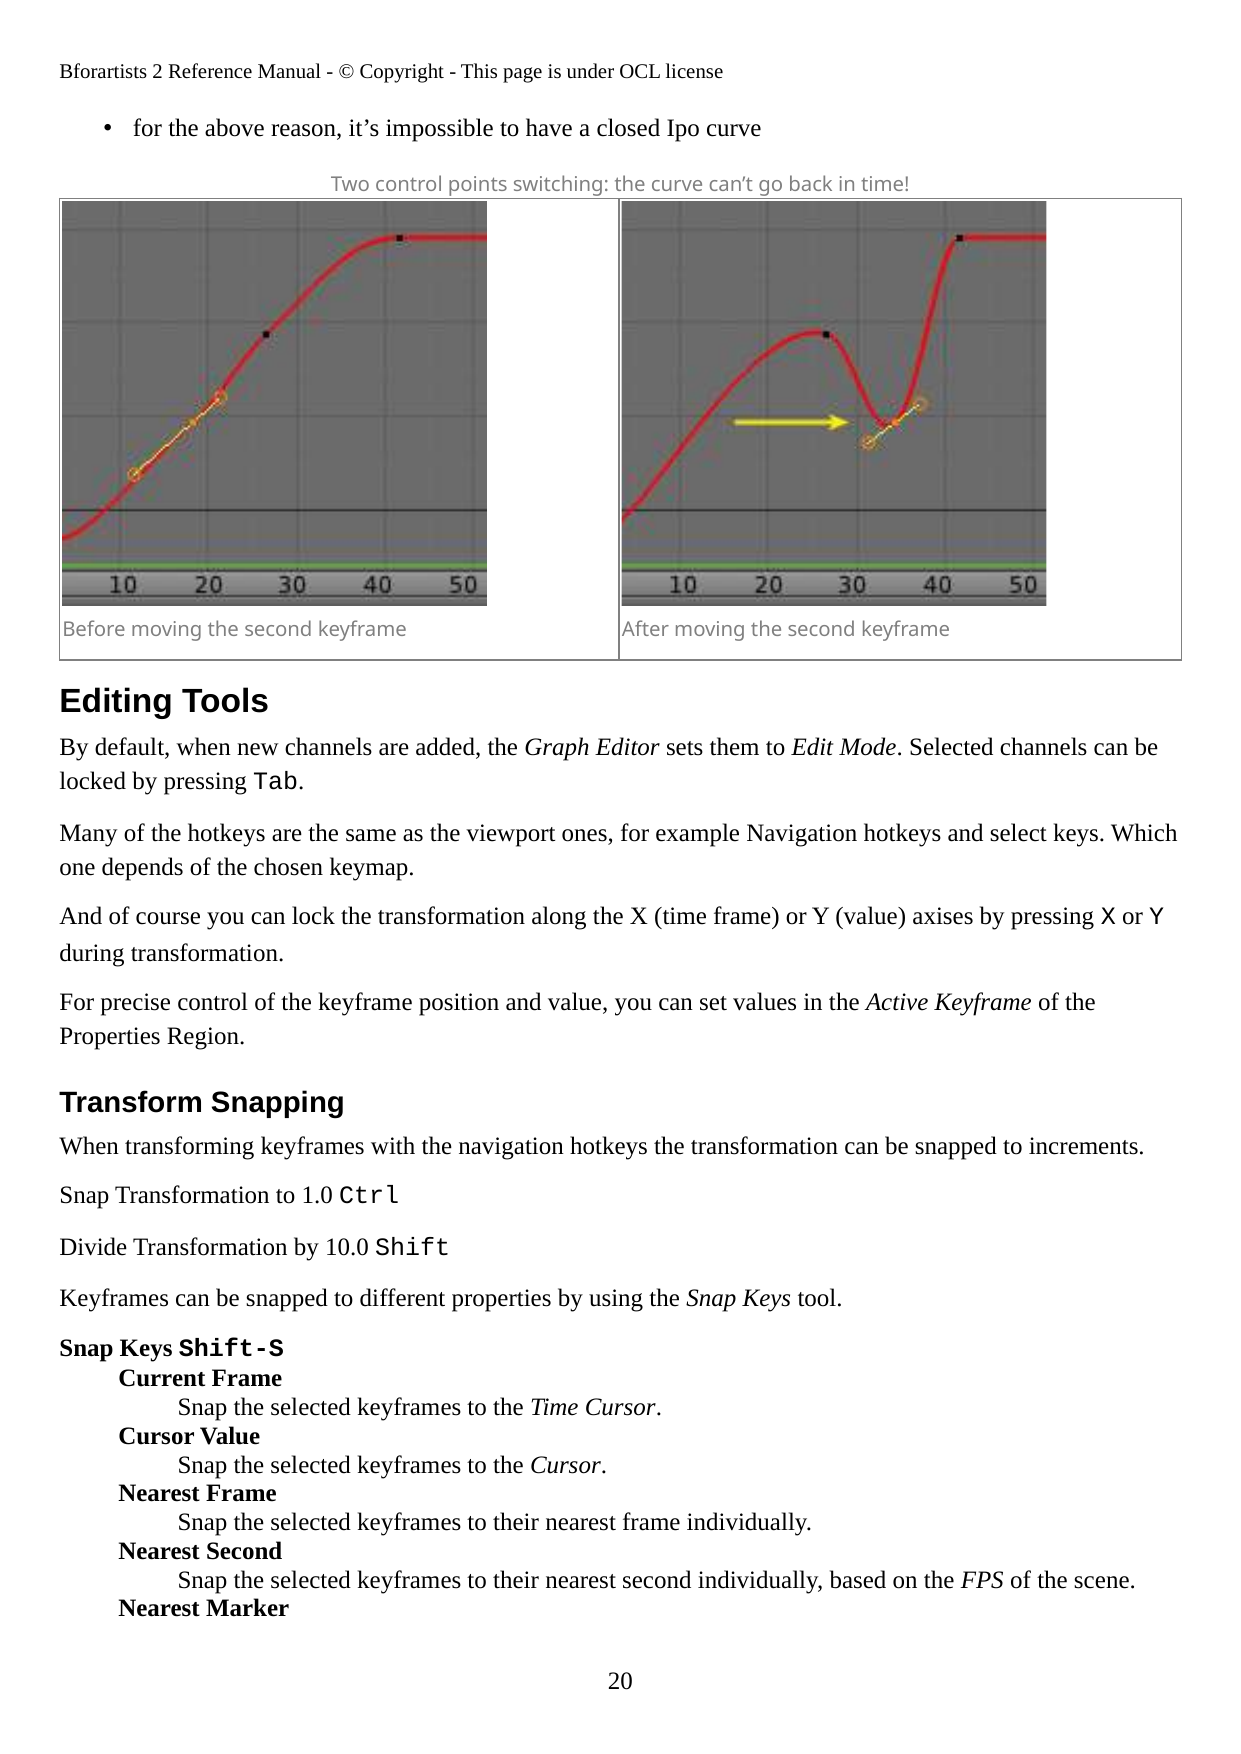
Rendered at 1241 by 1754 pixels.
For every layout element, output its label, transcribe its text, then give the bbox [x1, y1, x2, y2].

list Snap the selected keyframes to the Cursor. [177, 1450, 1181, 1478]
text When transforming keyframes with the navigation hotkeys the transformation can be snapped to increments. [59, 1131, 1181, 1160]
table_header Before moving the second keyframe [60, 199, 618, 659]
text For precise control of the keyframe position and value, you can set values in the Active Keyframe of the Properties Region. [59, 987, 1181, 1050]
subtitle Nearest Frame [118, 1478, 1181, 1507]
text By default, when new channels are added, the Graph Editor sets them to Edit Mode. Selected channels can be locked by pressing Tab. [59, 732, 1181, 797]
text Two control points switching: the curve can’t go back in time! [59, 166, 1181, 198]
text And of course you can lock the transformation along the X (time frame) or Y (value) axises by pressing X or Y during transformation. [59, 901, 1181, 967]
list for the above reason, it’s impossible to have a closed Ipo curve [103, 113, 1181, 141]
subtitle Cursor Value [118, 1421, 1181, 1450]
subtitle Nearest Marker [118, 1593, 1181, 1622]
text Snap Transformation to 1.0 Ctrl [59, 1180, 1181, 1211]
subtitle Current Frame [118, 1363, 1181, 1392]
subtitle Transform Snapping [59, 1085, 1181, 1119]
subtitle Snap Keys Shift-S [59, 1333, 1181, 1363]
subtitle Nearest Second [118, 1536, 1181, 1565]
text Many of the hotkeys are the same as the viewport ones, for example Navigation hotkeys and select keys. Which one depends of the chosen keymap. [59, 818, 1181, 881]
subtitle Editing Tools [59, 681, 1181, 719]
picture [621, 201, 1047, 606]
text Divide Transformation by 10.0 Shift [59, 1232, 1181, 1263]
list Snap the selected keyframes to their nearest frame individually. [177, 1507, 1181, 1536]
text Keyframes can be snapped to different properties by using the Snap Keys tool. [59, 1283, 1181, 1312]
table_header After moving the second keyframe [620, 199, 1181, 659]
picture [62, 201, 487, 606]
list Snap the selected keyframes to the Time Cursor. [177, 1392, 1181, 1421]
list Snap the selected keyframes to their nearest second individually, based on the FPS of the scene. [177, 1565, 1181, 1593]
